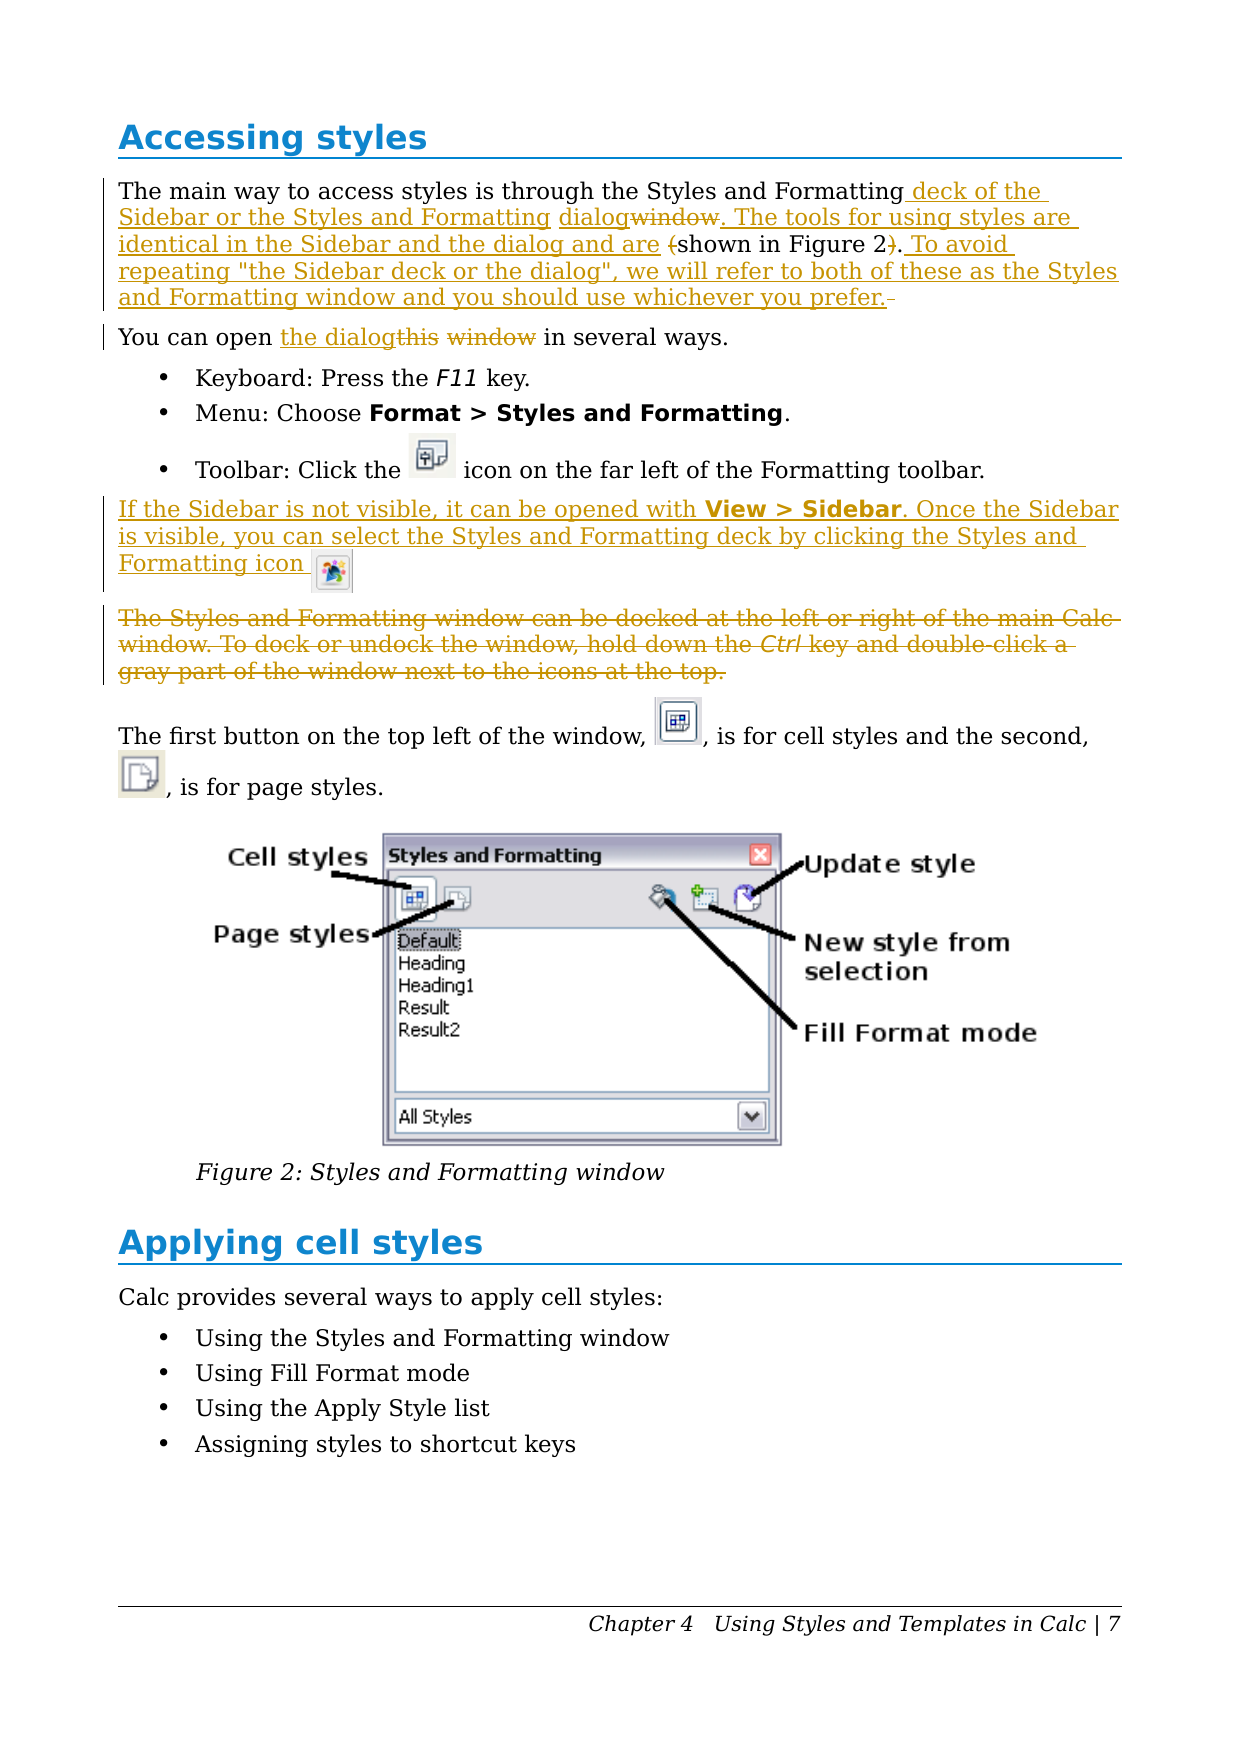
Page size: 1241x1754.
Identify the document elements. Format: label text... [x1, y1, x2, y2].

list Using Fill Format mode [156, 1358, 1122, 1387]
list Assigning styles to shortcut keys [156, 1429, 1122, 1458]
list Keyboard: Press the F11 key. [156, 363, 1122, 392]
picture [196, 826, 1045, 1153]
subtitle Accessing styles [118, 118, 1122, 157]
picture [118, 750, 166, 798]
text Calc provides several ways to apply cell styles: [118, 1284, 1122, 1310]
list Menu: Choose Format > Styles and Formatting. [156, 398, 1122, 427]
text The main way to access styles is through the Styles and Formatting deck of the Sidebar or the Styles and Formatting dialog. The tools for using styles are identical in the Sidebar and the dialog and are shown in Figure 2. To avoid repeating "the Sidebar deck or the dialog", we will refer to both of these as the Styles and Formatting window and you should use whichever you prefer. [118, 178, 1122, 311]
picture [654, 697, 702, 745]
text If the Sidebar is not visible, it can be opened with View > Sidebar. Once the Sidebar is visible, you can select the Styles and Formatting deck by clicking the Styles and Formatting icon [118, 496, 1122, 592]
picture [408, 433, 456, 478]
picture [311, 549, 354, 593]
list Using the Apply Style list [156, 1394, 1122, 1423]
subtitle Applying cell styles [118, 1224, 1122, 1263]
text The first button on the top left of the window, , is for cell styles and the second, , is for page styles. [118, 697, 1122, 801]
text You can open the dialog in several ways. [118, 324, 1122, 350]
text Figure 2: Styles and Formatting window [196, 1159, 1044, 1186]
list Using the Styles and Formatting window [156, 1323, 1122, 1352]
list Toolbar: Click the icon on the far left of the Formatting toolbar. [156, 434, 1122, 484]
